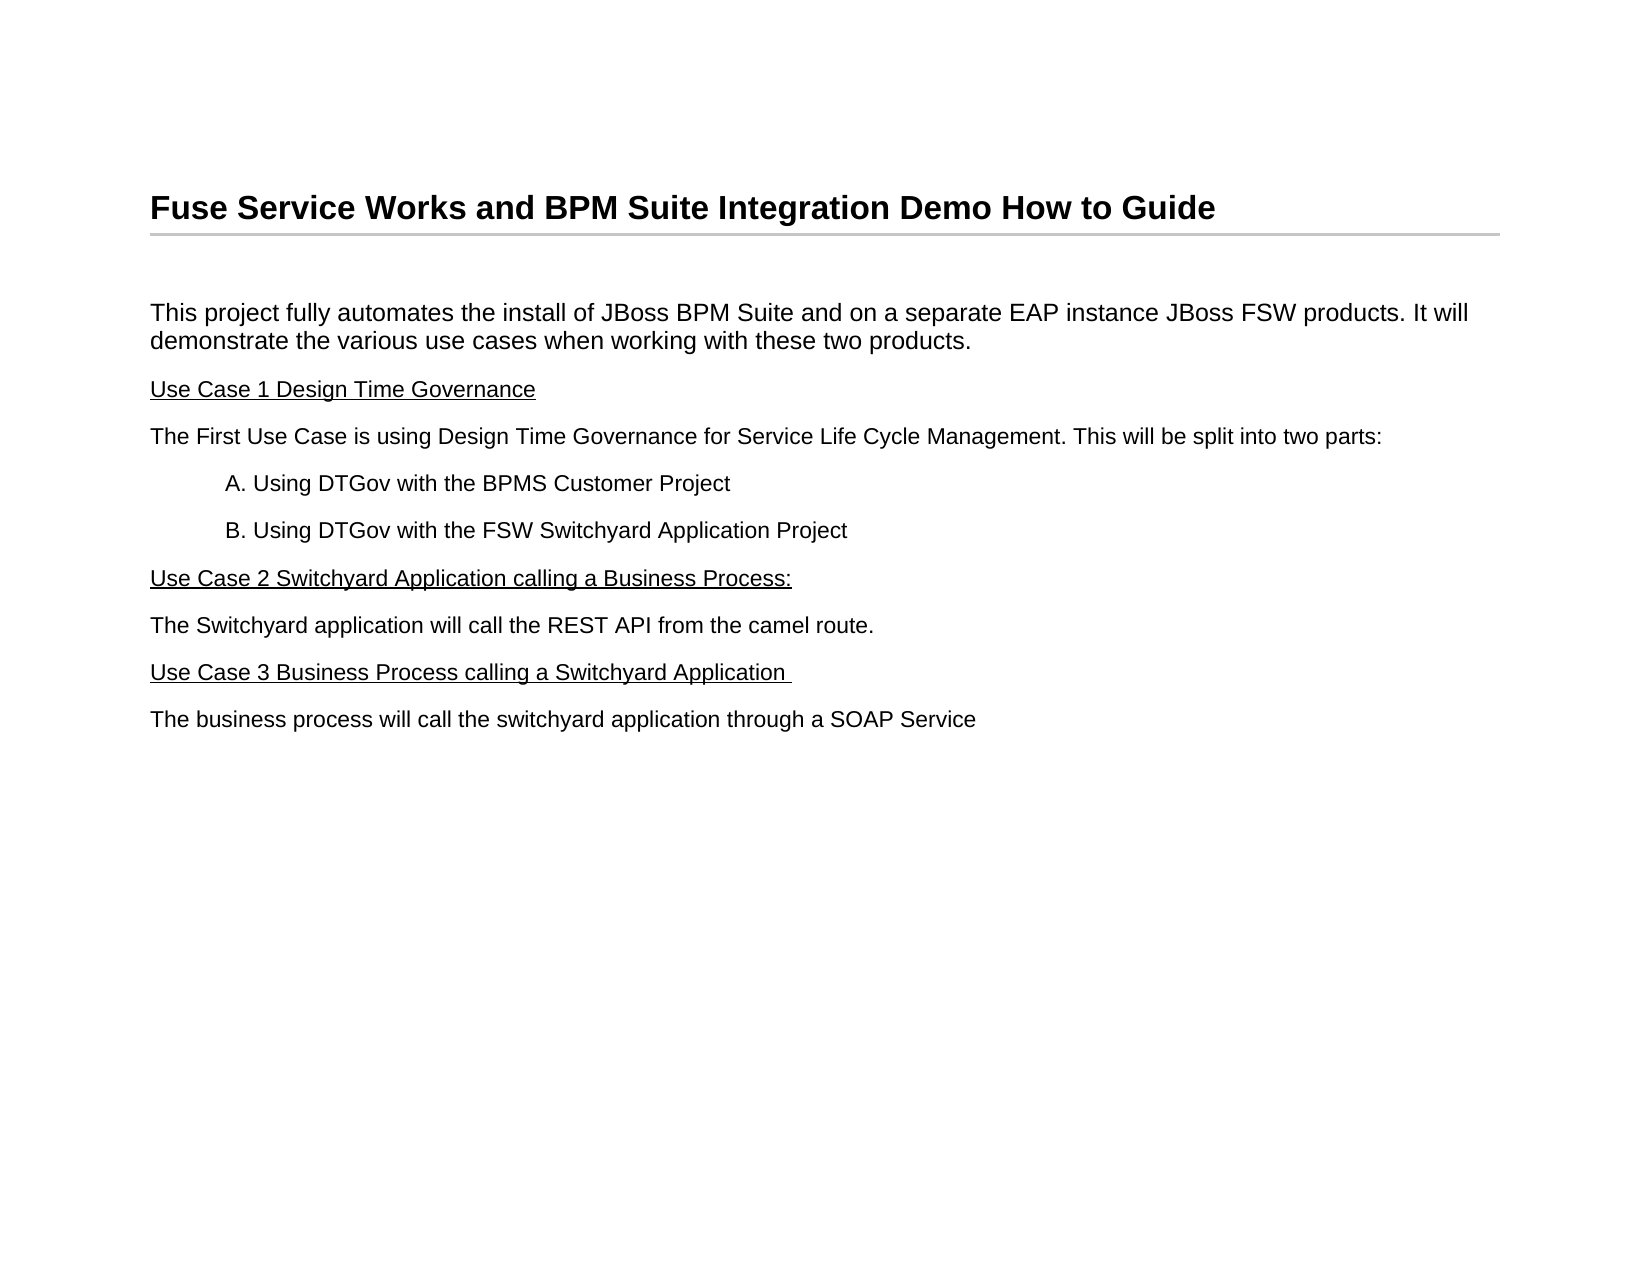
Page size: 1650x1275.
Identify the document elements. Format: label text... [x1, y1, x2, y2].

text The First Use Case is using Design Time Governance for Service Life Cycle Management. This will be split into two parts: [150, 423, 1500, 449]
text Fuse Service Works and BPM Suite Integration Demo How to Guide [150, 188, 1500, 227]
text Use Case 1 Design Time Governance [150, 376, 1500, 402]
text B. Using DTGov with the FSW Switchyard Application Project [225, 517, 1500, 544]
text Use Case 3 Business Process calling a Switchyard Application [150, 659, 1500, 685]
text The Switchyard application will call the REST API from the camel route. [150, 612, 1500, 638]
text This project fully automates the install of JBoss BPM Suite and on a separate EAP instance JBoss FSW products. It will demonstrate the various use cases when working with these two products. [150, 298, 1500, 355]
text The business process will call the switchyard application through a SOAP Service [150, 706, 1500, 733]
text A. Using DTGov with the BPMS Customer Project [225, 470, 1500, 497]
text Use Case 2 Switchyard Application calling a Business Process: [150, 565, 1500, 591]
